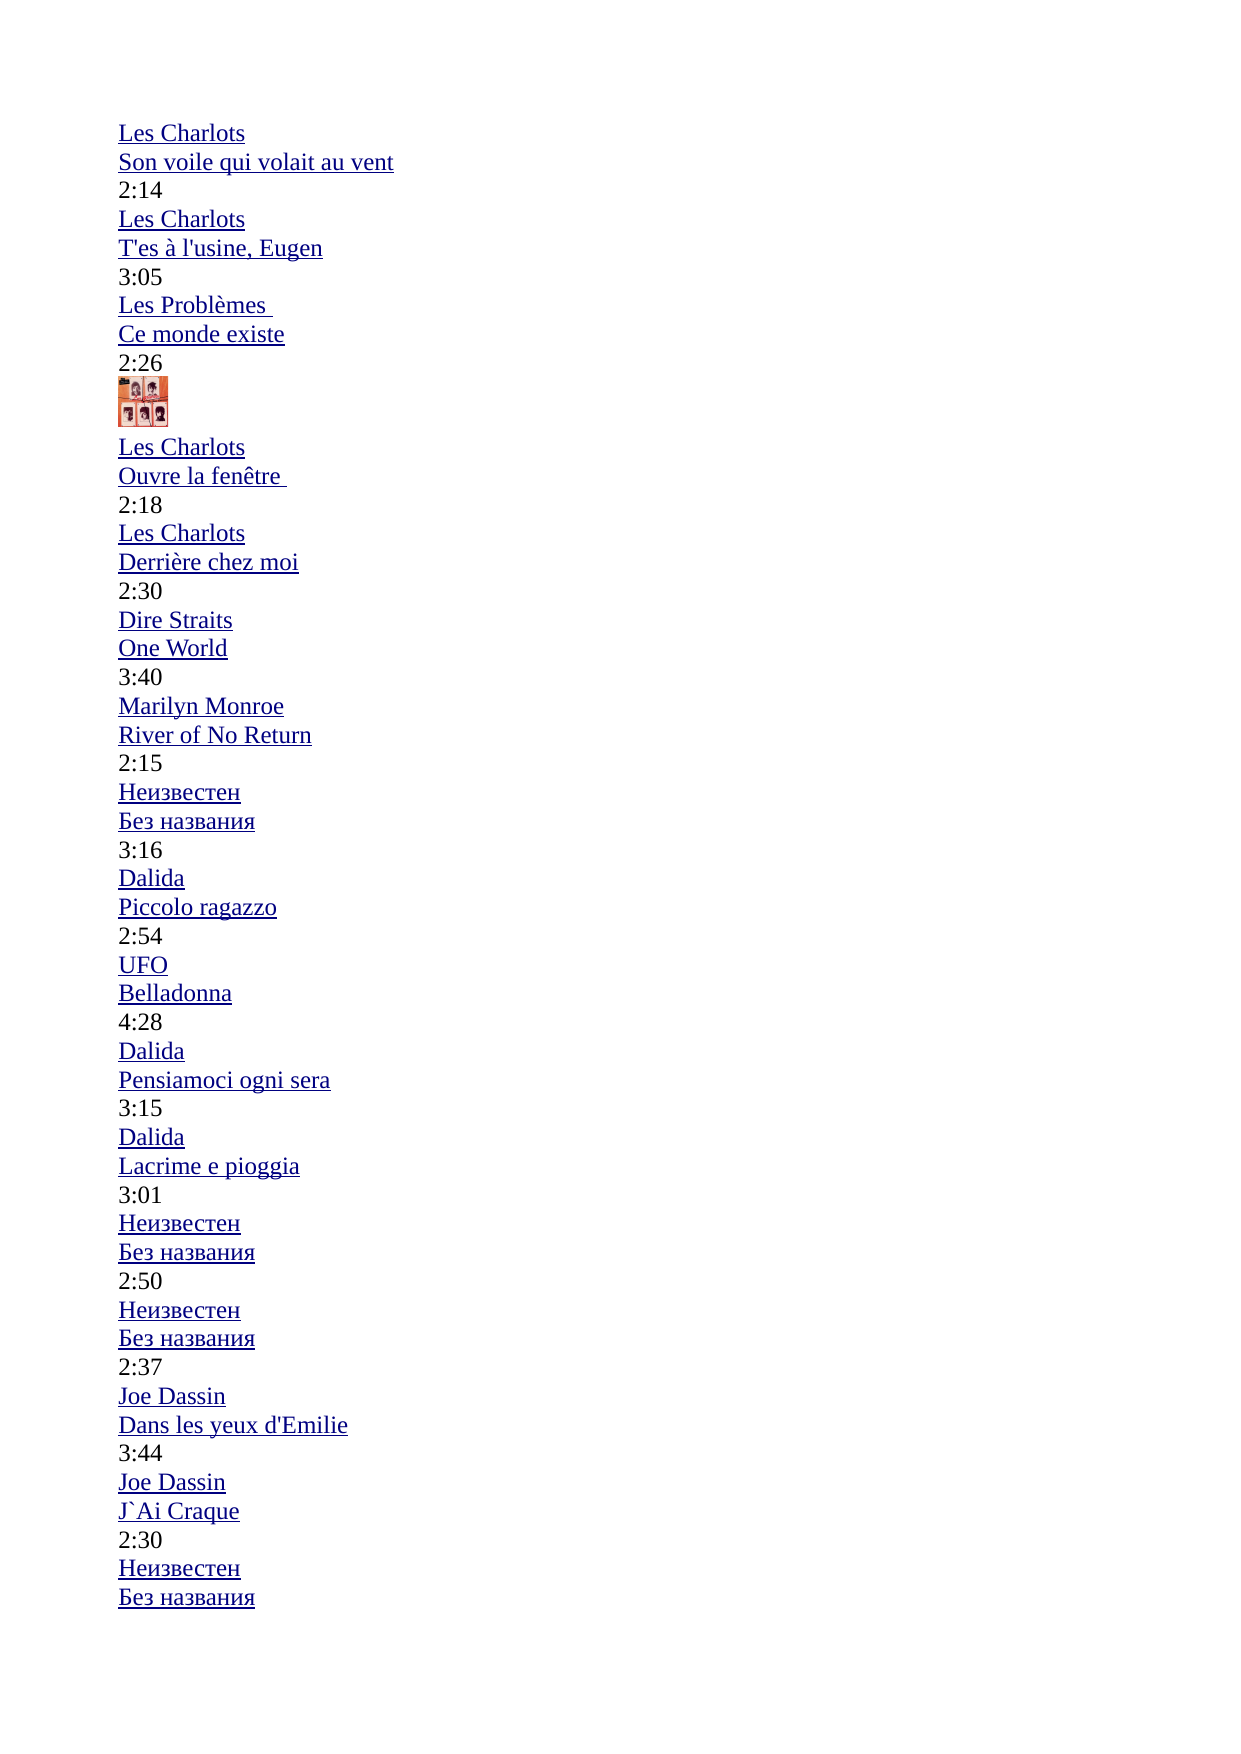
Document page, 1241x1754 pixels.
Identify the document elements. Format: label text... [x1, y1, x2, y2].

text Неизвестен [118, 777, 1122, 806]
text Без названия [118, 806, 1122, 835]
text 3:01 [118, 1180, 1122, 1208]
text Les Charlots [118, 518, 1122, 547]
text Marilyn Monroe [118, 691, 1122, 720]
text Без названия [118, 1237, 1122, 1266]
text Ce monde existe [118, 319, 1122, 348]
text 2:14 [118, 176, 1122, 204]
text 4:28 [118, 1007, 1122, 1036]
text Dire Straits [118, 605, 1122, 633]
text Belladonna [118, 978, 1122, 1007]
text Dalida [118, 1122, 1122, 1151]
text Неизвестен [118, 1295, 1122, 1323]
text 3:44 [118, 1438, 1122, 1467]
text J`Ai Craque [118, 1496, 1122, 1525]
text Son voile qui volait au vent [118, 147, 1122, 176]
text 3:16 [118, 835, 1122, 863]
text 3:15 [118, 1093, 1122, 1122]
text Piccolo ragazzo [118, 892, 1122, 921]
text Pensiamoci ogni sera [118, 1065, 1122, 1093]
text Les Charlots [118, 204, 1122, 233]
text 2:26 [118, 348, 1122, 377]
text Lacrime e pioggia [118, 1151, 1122, 1180]
text 2:30 [118, 576, 1122, 605]
text Dalida [118, 863, 1122, 892]
text Les Problèmes [118, 291, 1122, 319]
text Dalida [118, 1036, 1122, 1065]
text Неизвестен [118, 1553, 1122, 1582]
text One World [118, 633, 1122, 662]
text Dans les yeux d'Emilie [118, 1410, 1122, 1438]
text Les Charlots [118, 118, 1122, 147]
text 2:50 [118, 1266, 1122, 1295]
text 3:05 [118, 262, 1122, 291]
text Без названия [118, 1323, 1122, 1352]
text River of No Return [118, 720, 1122, 748]
text Ouvre la fenêtre [118, 461, 1122, 490]
picture [118, 376, 169, 427]
text 3:40 [118, 662, 1122, 691]
text Без названия [118, 1582, 1122, 1611]
text 2:15 [118, 748, 1122, 777]
text UFO [118, 950, 1122, 978]
text T'es à l'usine, Eugen [118, 233, 1122, 262]
text Joe Dassin [118, 1467, 1122, 1496]
text Derrière chez moi [118, 547, 1122, 576]
text 2:18 [118, 490, 1122, 518]
text Les Charlots [118, 432, 1122, 461]
text 2:54 [118, 921, 1122, 950]
text Неизвестен [118, 1208, 1122, 1237]
text Joe Dassin [118, 1381, 1122, 1410]
text 2:37 [118, 1352, 1122, 1381]
text 2:30 [118, 1525, 1122, 1553]
